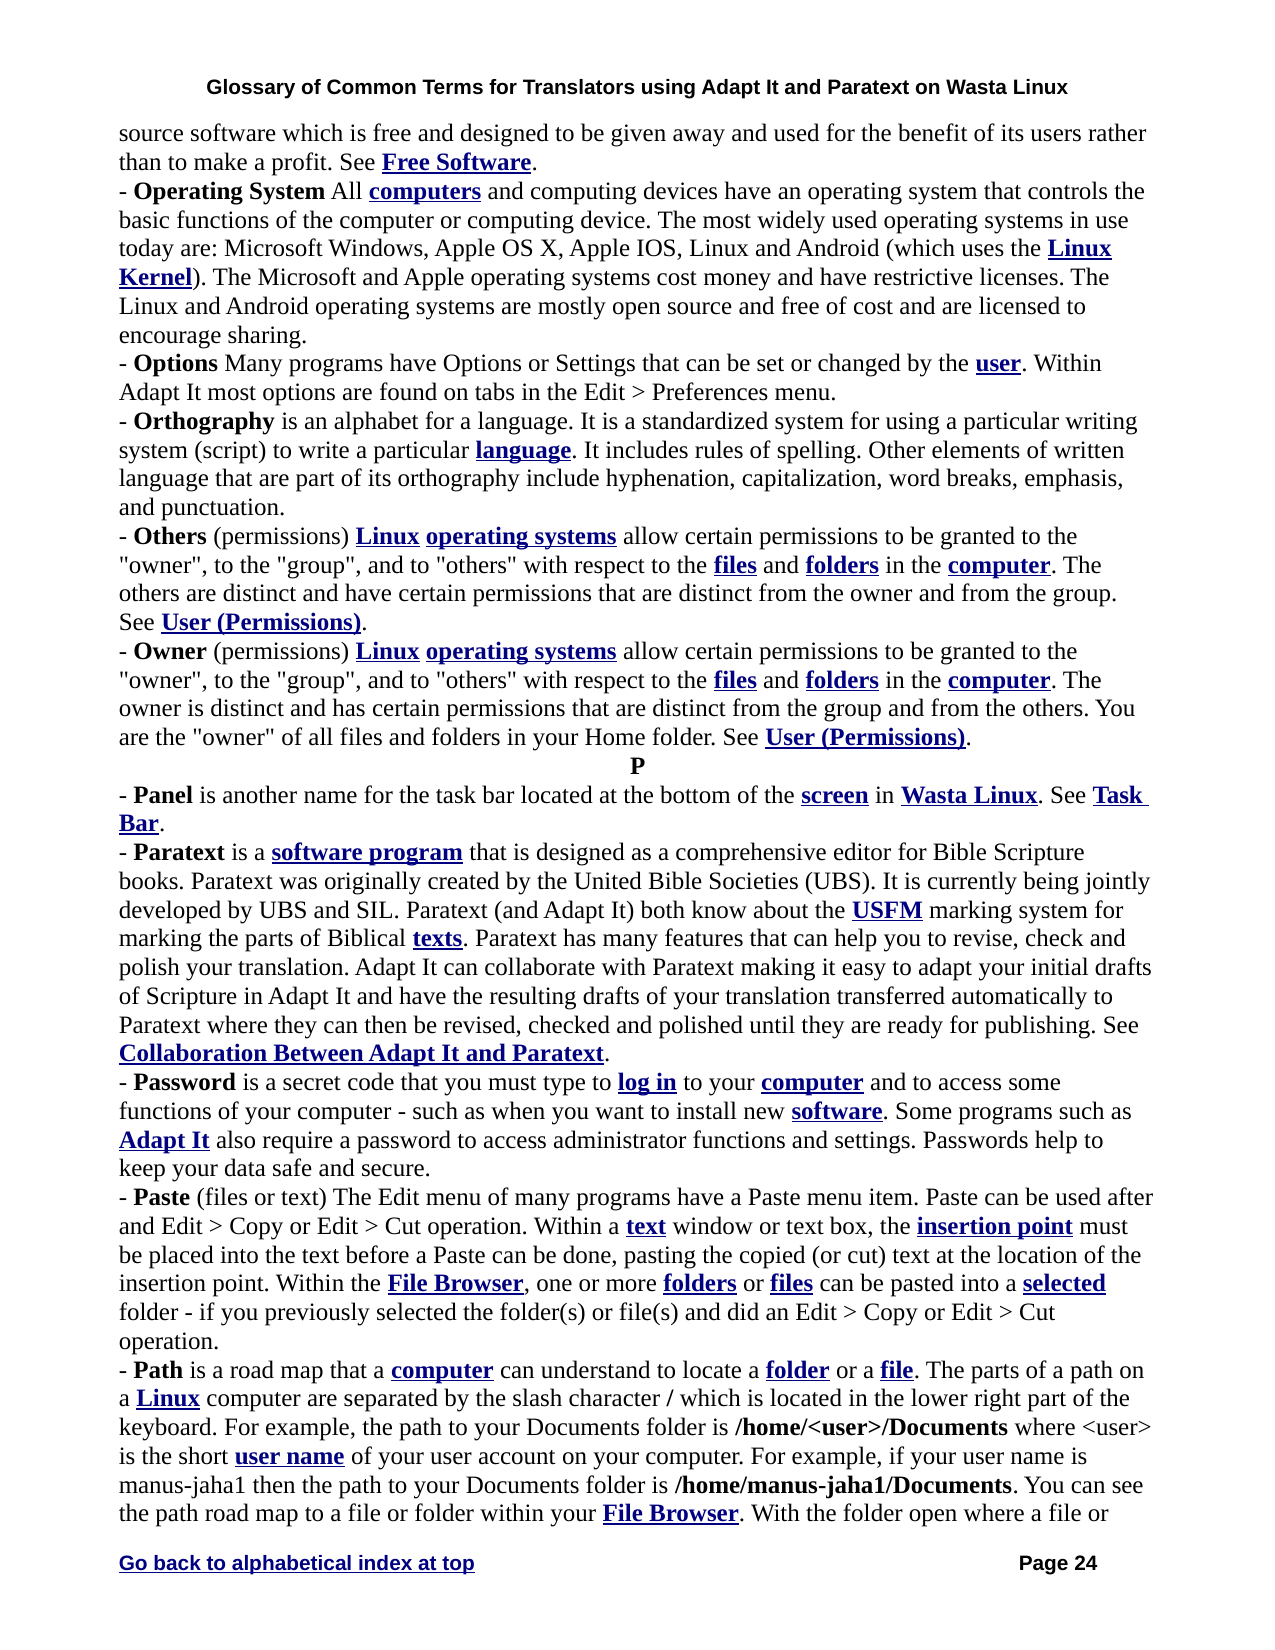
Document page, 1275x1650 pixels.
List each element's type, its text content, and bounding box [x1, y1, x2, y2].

text - Panel is another name for the task bar located at the bottom of the screen in Wasta Linux. See Task Bar. [118, 780, 1156, 837]
text - Password is a secret code that you must type to log in to your computer and to access some functions of your computer - such as when you want to install new software. Some programs such as Adapt It also require a password to access administrator functions and settings. Passwords help to keep your data safe and secure. [118, 1067, 1156, 1182]
text - Orthography is an alphabet for a language. It is a standardized system for using a particular writing system (script) to write a particular language. It includes rules of spelling. Other elements of written language that are part of its orthography include hyphenation, capitalization, word breaks, emphasis, and punctuation. [118, 406, 1156, 521]
text P [118, 751, 1156, 780]
text source software which is free and designed to be given away and used for the benefit of its users rather than to make a profit. See Free Software. [118, 118, 1156, 176]
text - Operating System All computers and computing devices have an operating system that controls the basic functions of the computer or computing device. The most widely used operating systems in use today are: Microsoft Windows, Apple OS X, Apple IOS, Linux and Android (which uses the Linux Kernel). The Microsoft and Apple operating systems cost money and have restrictive licenses. The Linux and Android operating systems are mostly open source and free of cost and are licensed to encourage sharing. [118, 176, 1156, 348]
text - Paratext is a software program that is designed as a comprehensive editor for Bible Scripture books. Paratext was originally created by the United Bible Societies (UBS). It is currently being jointly developed by UBS and SIL. Paratext (and Adapt It) both know about the USFM marking system for marking the parts of Biblical texts. Paratext has many features that can help you to revise, check and polish your translation. Adapt It can collaborate with Paratext making it easy to adapt your initial drafts of Scripture in Adapt It and have the resulting drafts of your translation transferred automatically to Paratext where they can then be revised, checked and polished until they are ready for publishing. See Collaboration Between Adapt It and Paratext. [118, 837, 1156, 1067]
text - Options Many programs have Options or Settings that can be set or changed by the user. Within Adapt It most options are found on tabs in the Edit > Preferences menu. [118, 348, 1156, 406]
text - Others (permissions) Linux operating systems allow certain permissions to be granted to the "owner", to the "group", and to "others" with respect to the files and folders in the computer. The others are distinct and have certain permissions that are distinct from the owner and from the group. See User (Permissions). [118, 521, 1156, 636]
text - Path is a road map that a computer can understand to locate a folder or a file. The parts of a path on a Linux computer are separated by the slash character / which is located in the lower right part of the keyboard. For example, the path to your Documents folder is /home/<user>/Documents where <user> is the short user name of your user account on your computer. For example, if your user name is manus-jaha1 then the path to your Documents folder is /home/manus-jaha1/Documents. You can see the path road map to a file or folder within your File Browser. With the folder open where a file or [118, 1355, 1156, 1527]
text - Paste (files or text) The Edit menu of many programs have a Paste menu item. Paste can be used after and Edit > Copy or Edit > Cut operation. Within a text window or text box, the insertion point must be placed into the text before a Paste can be done, pasting the copied (or cut) text at the location of the insertion point. Within the File Browser, one or more folders or files can be pasted into a selected folder - if you previously selected the folder(s) or file(s) and did an Edit > Copy or Edit > Cut operation. [118, 1182, 1156, 1355]
text - Owner (permissions) Linux operating systems allow certain permissions to be granted to the "owner", to the "group", and to "others" with respect to the files and folders in the computer. The owner is distinct and has certain permissions that are distinct from the group and from the others. You are the "owner" of all files and folders in your Home folder. See User (Permissions). [118, 636, 1156, 751]
